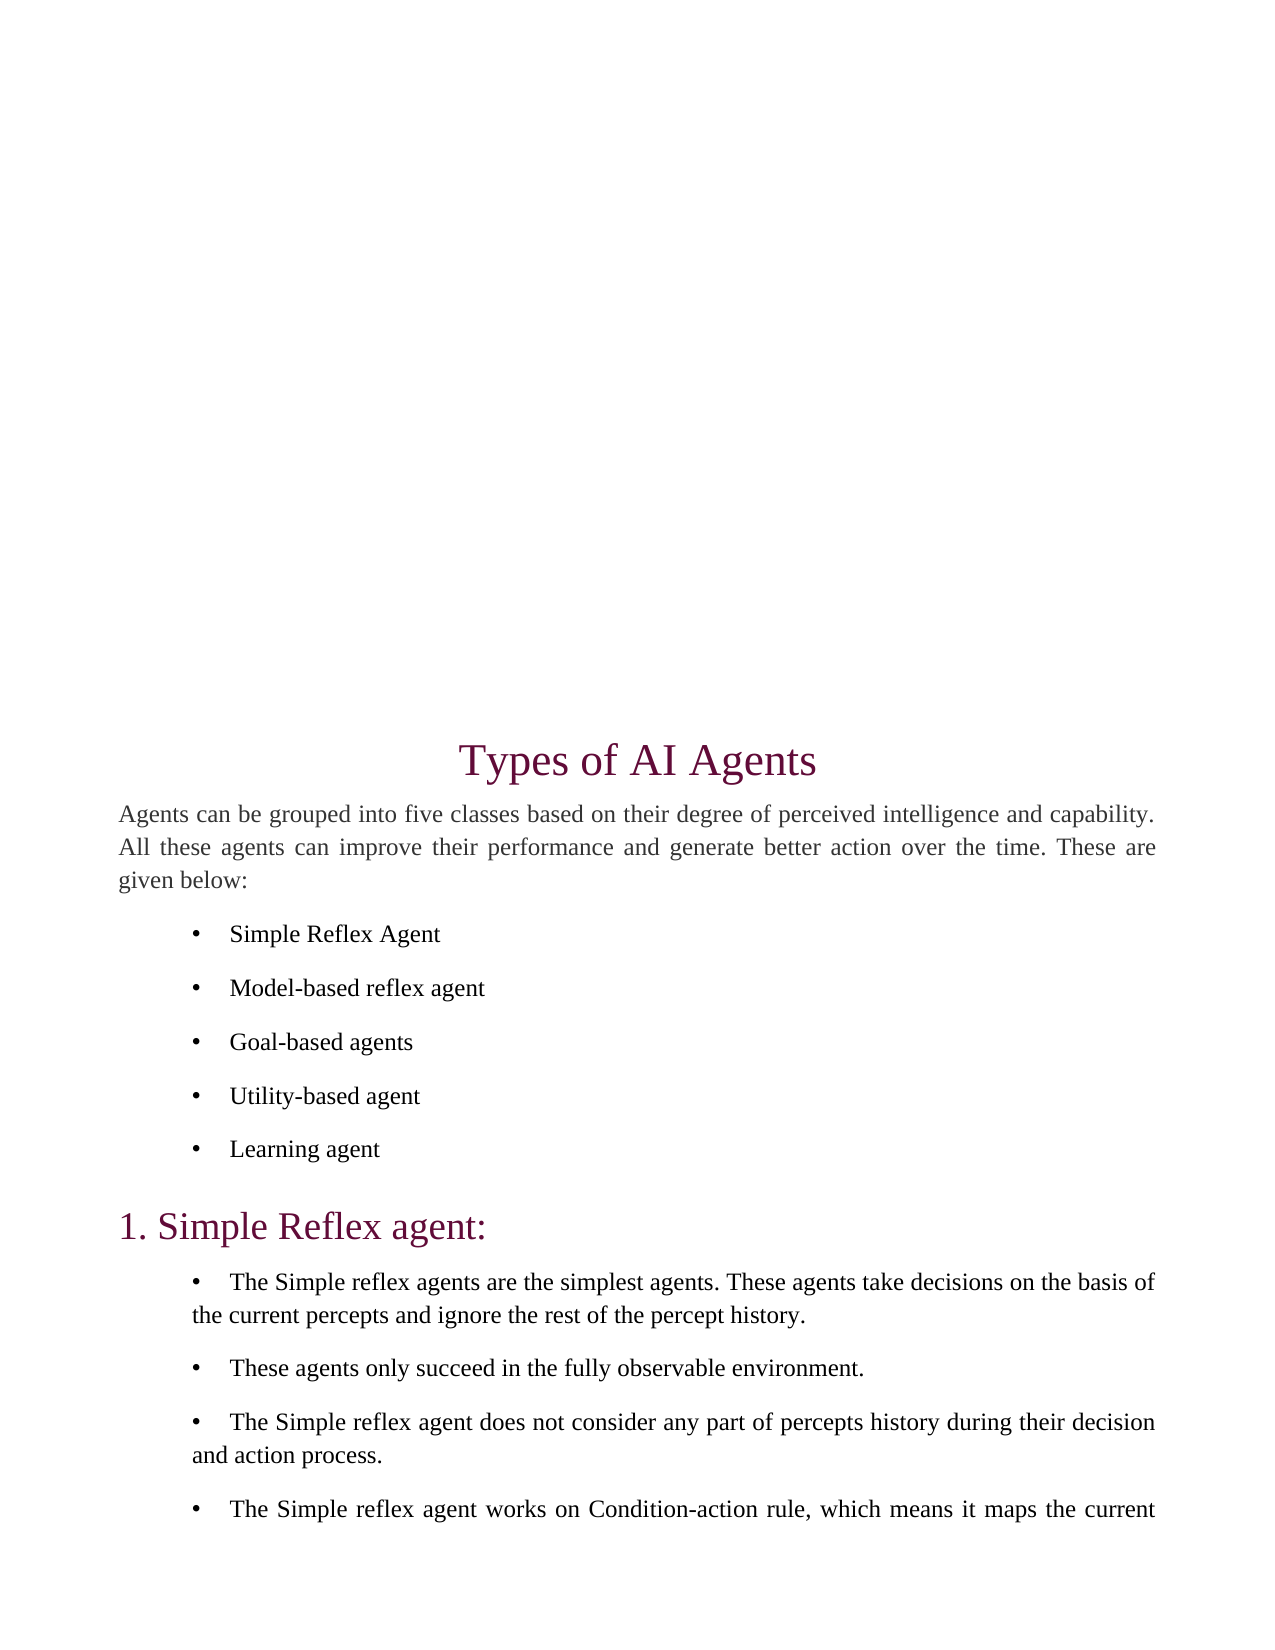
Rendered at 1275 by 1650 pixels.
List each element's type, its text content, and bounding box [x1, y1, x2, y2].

text Types of AI Agents [118, 732, 1157, 785]
list The Simple reflex agent works on Condition-action rule, which means it maps the current [154, 1494, 1157, 1523]
list Model-based reflex agent [154, 973, 1157, 1002]
list The Simple reflex agent does not consider any part of percepts history during their decision and action process. [154, 1407, 1157, 1469]
list Learning agent [154, 1134, 1157, 1163]
text 1. Simple Reflex agent: [118, 1203, 1157, 1248]
list The Simple reflex agents are the simplest agents. These agents take decisions on the basis of the current percepts and ignore the rest of the percept history. [154, 1267, 1157, 1328]
list Simple Reflex Agent [154, 919, 1157, 948]
list These agents only succeed in the fully observable environment. [154, 1353, 1157, 1382]
text Agents can be grouped into five classes based on their degree of perceived intelligence and capability. All these agents can improve their performance and generate better action over the time. These are given below: [118, 799, 1157, 894]
list Goal-based agents [154, 1027, 1157, 1056]
list Utility-based agent [154, 1081, 1157, 1109]
